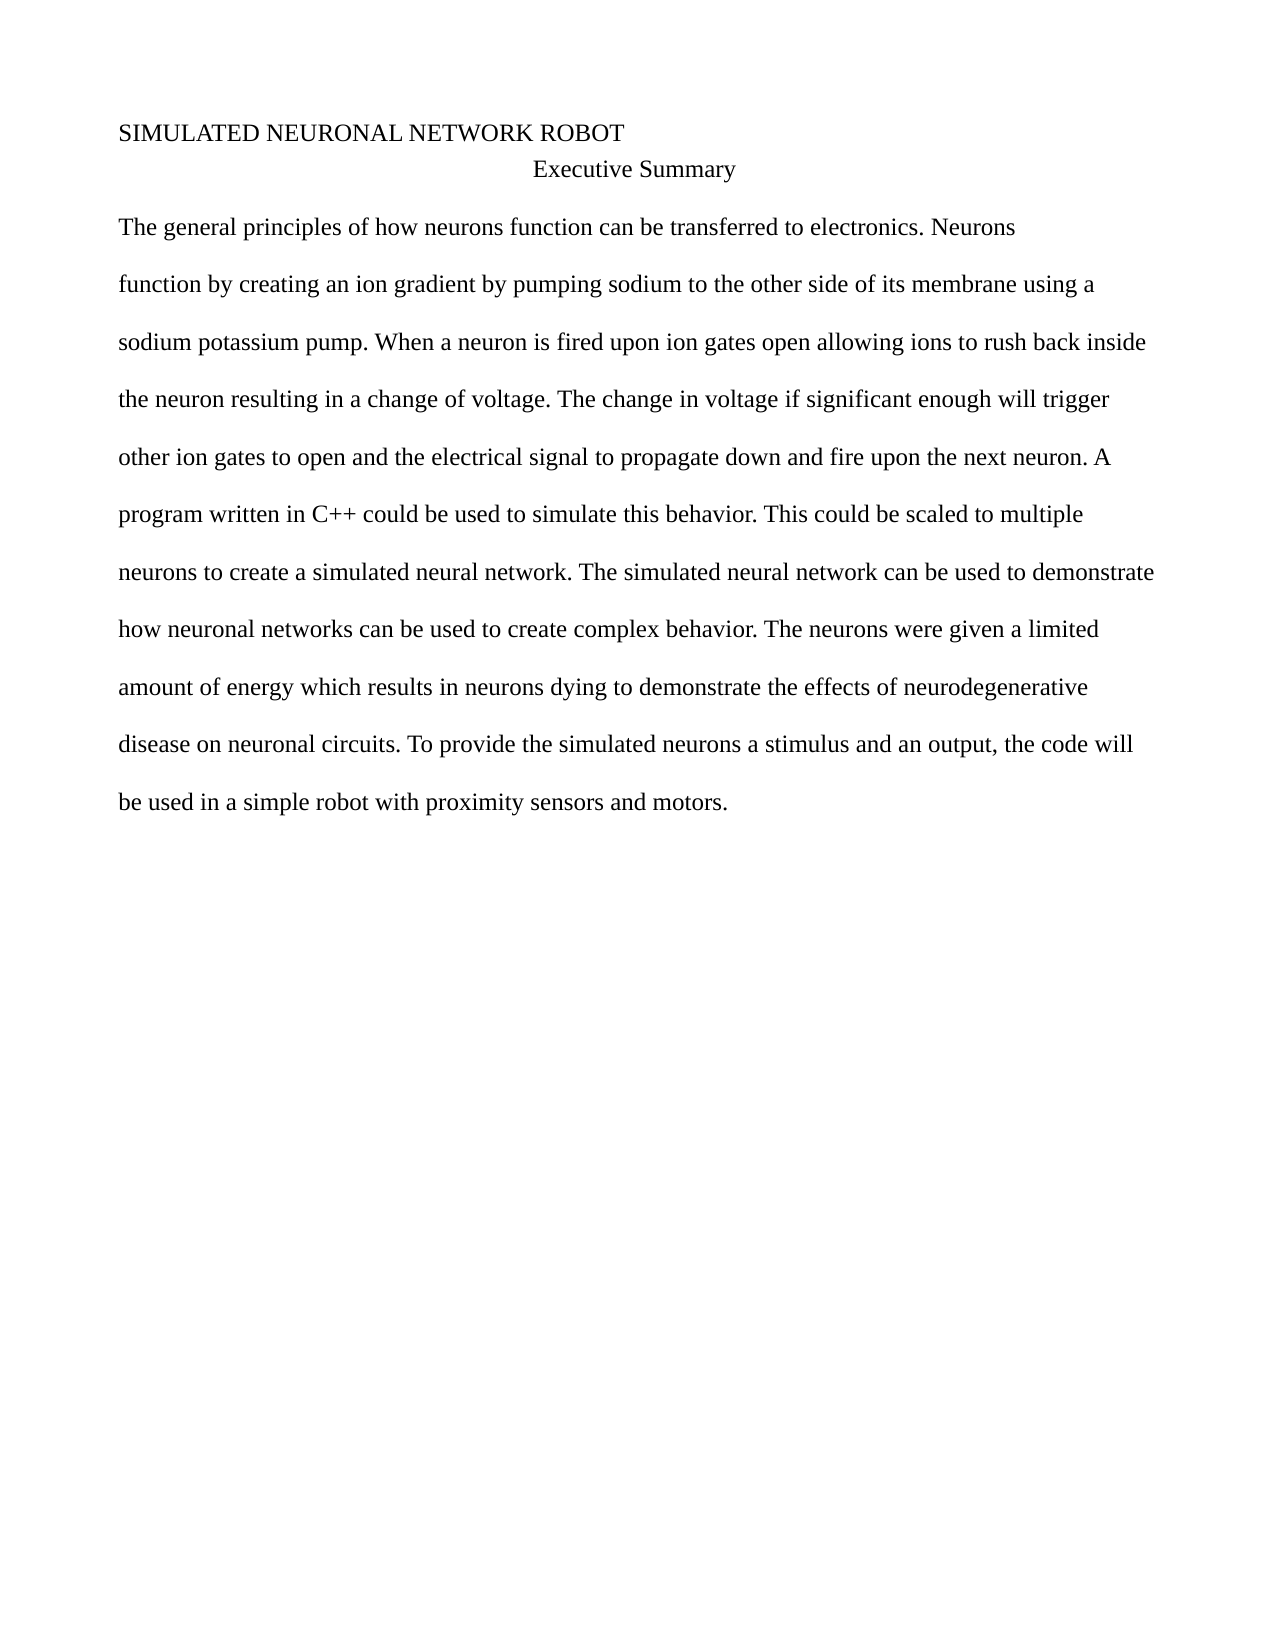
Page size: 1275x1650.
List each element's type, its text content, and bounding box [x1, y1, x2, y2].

text function by creating an ion gradient by pumping sodium to the other side of its membrane using a [118, 269, 1157, 298]
text sodium potassium pump. When a neuron is fired upon ion gates open allowing ions to rush back inside the neuron resulting in a change of voltage. The change in voltage if significant enough will trigger other ion gates to open and the electrical signal to propagate down and fire upon the next neuron. A program written in C++ could be used to simulate this behavior. This could be scaled to multiple neurons to create a simulated neural network. The simulated neural network can be used to demonstrate how neuronal networks can be used to create complex behavior. The neurons were given a limited amount of energy which results in neurons dying to demonstrate the effects of neurodegenerative disease on neuronal circuits. To provide the simulated neurons a stimulus and an output, the code will be used in a simple robot with proximity sensors and motors. [118, 327, 1157, 815]
text Executive Summary [118, 154, 1157, 183]
text The general principles of how neurons function can be transferred to electronics. Neurons [118, 212, 1157, 240]
